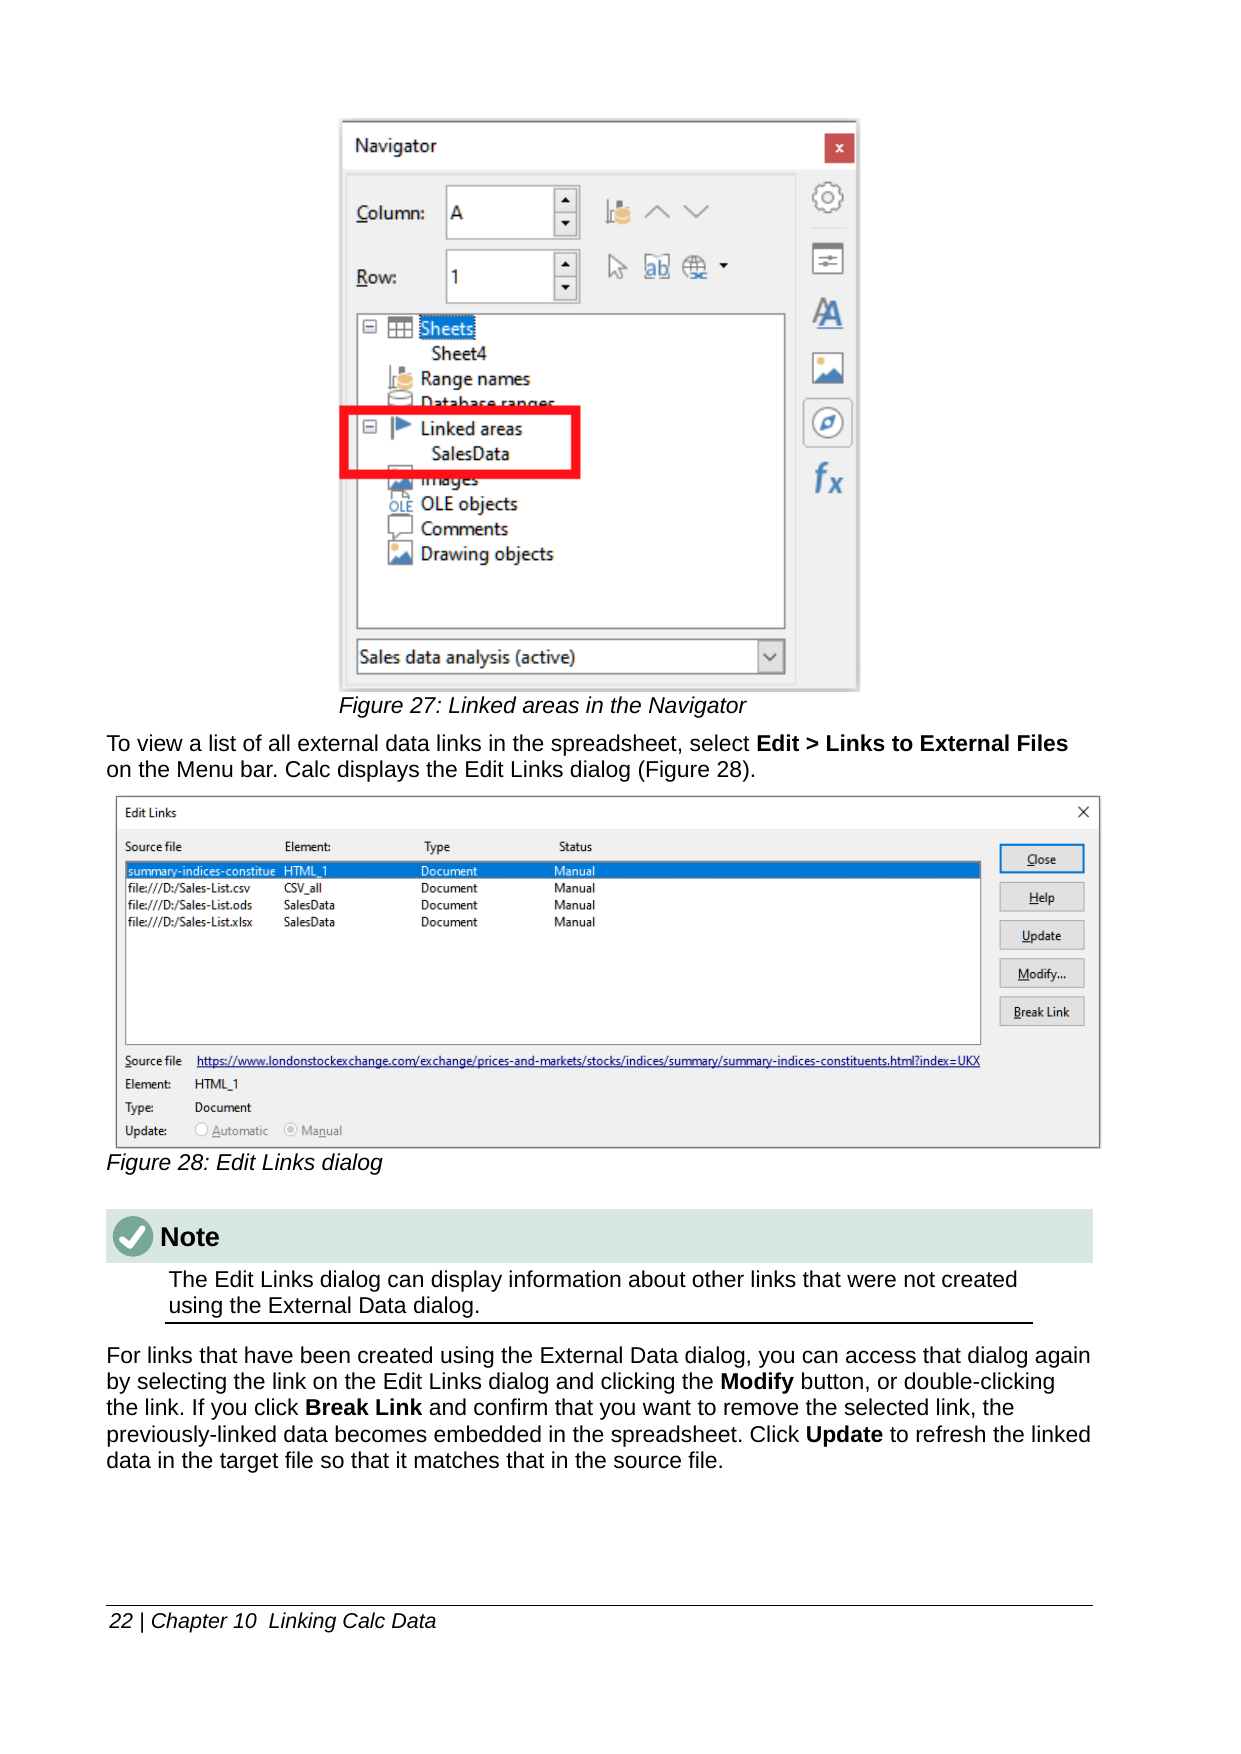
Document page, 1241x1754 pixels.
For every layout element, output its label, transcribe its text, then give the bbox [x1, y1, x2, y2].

subtitle Note [106, 1209, 1093, 1263]
text Figure 27: Linked areas in the Navigator [338, 692, 860, 718]
text For links that have been created using the External Data dialog, you can access that dialog again by selecting the link on the Edit Links dialog and clicking the Modify button, or double-clicking the link. If you click Break Link and confirm that you want to remove the selected link, the previously-linked data becomes embedded in the spreadsheet. Click Update to refresh the linked data in the target file so that it matches that in the source file. [106, 1342, 1093, 1473]
text Figure 28: Edit Links dialog [106, 795, 1110, 1175]
text To view a list of all external data links in the spreadsheet, select Edit > Links to External Files on the Menu bar. Calc displays the Edit Links dialog (Figure 28). [106, 730, 1093, 783]
picture [338, 118, 861, 692]
picture [115, 795, 1102, 1149]
text The Edit Links dialog can display information about other links that were not created using the External Data dialog. [165, 1263, 1033, 1322]
